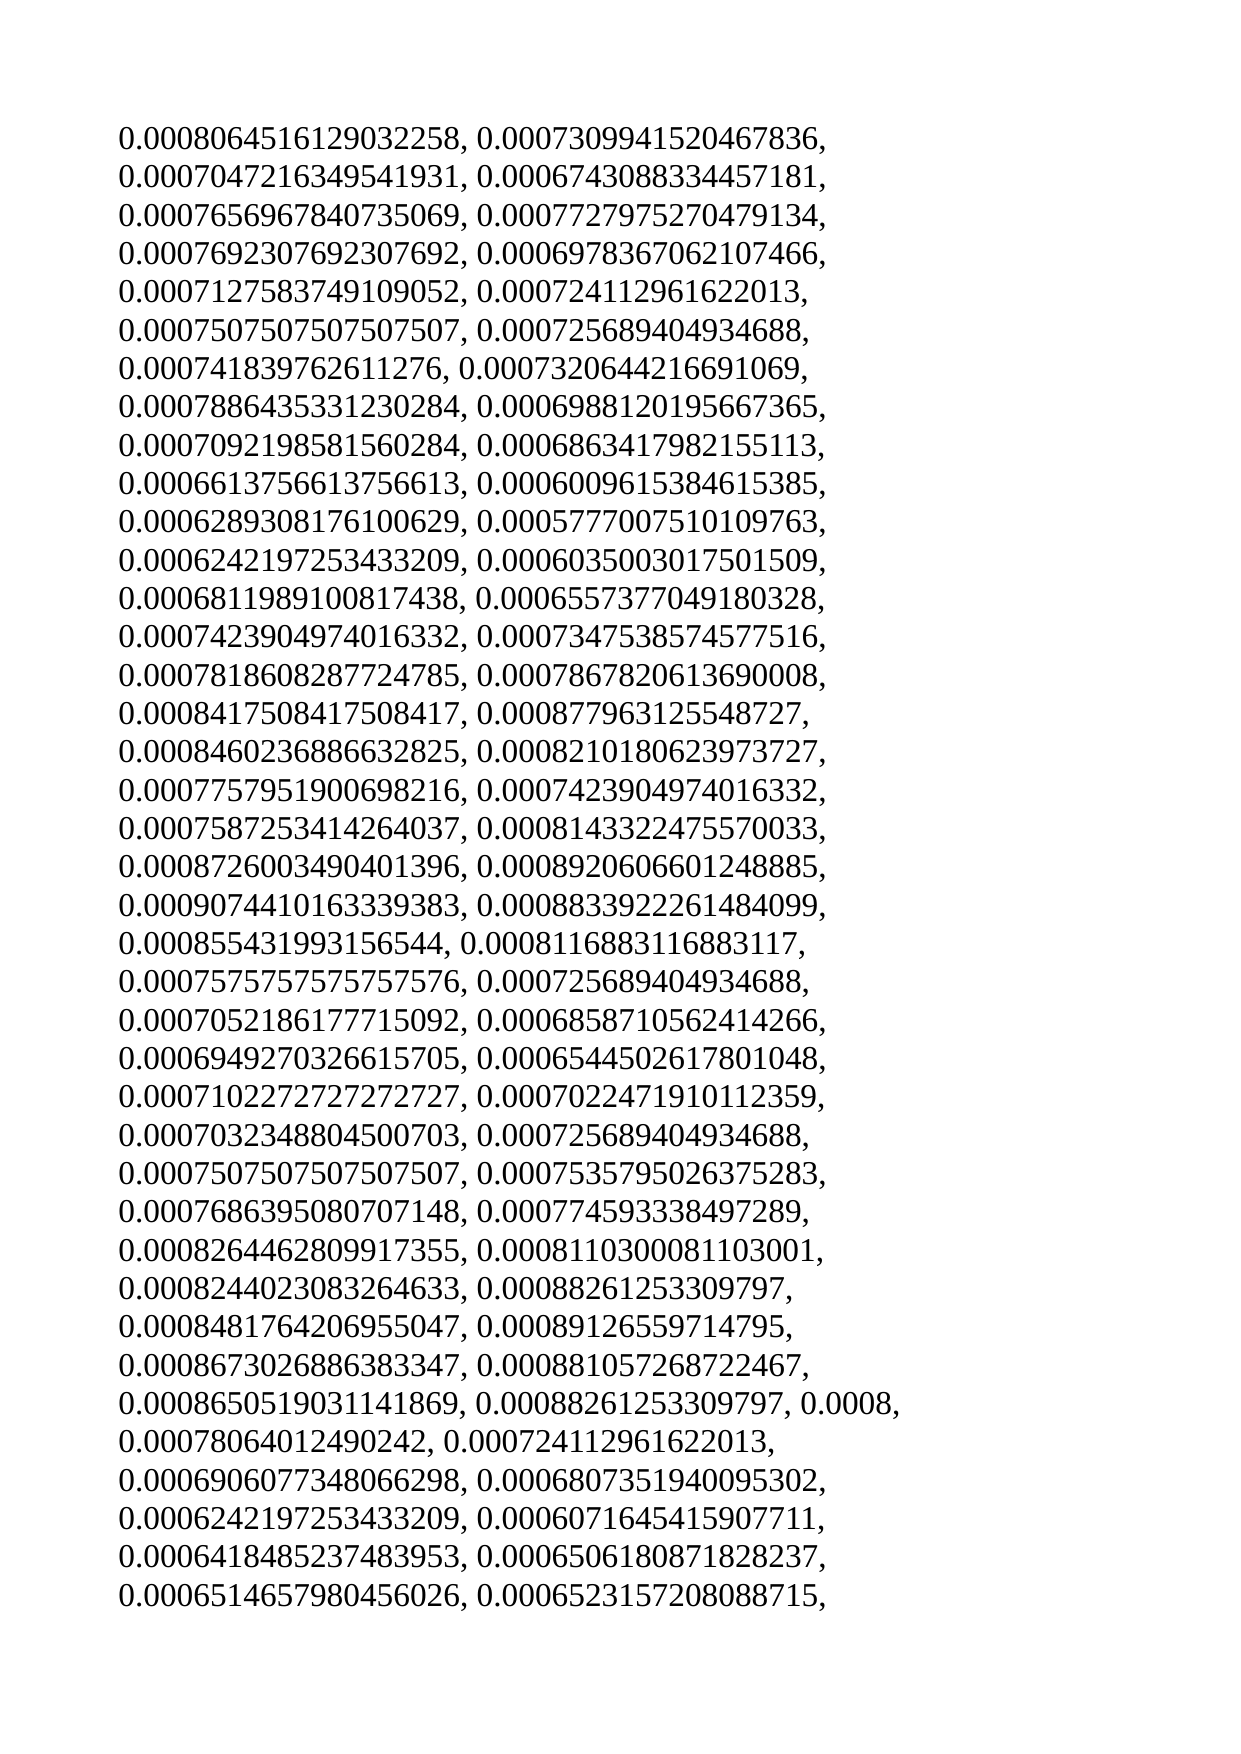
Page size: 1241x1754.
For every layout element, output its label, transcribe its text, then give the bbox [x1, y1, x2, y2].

text 0.0008064516129032258, 0.0007309941520467836, 0.0007047216349541931, 0.0006743088334457181, 0.0007656967840735069, 0.0007727975270479134, 0.0007692307692307692, 0.0006978367062107466, 0.0007127583749109052, 0.000724112961622013, 0.0007507507507507507, 0.000725689404934688, 0.000741839762611276, 0.0007320644216691069, 0.0007886435331230284, 0.0006988120195667365, 0.0007092198581560284, 0.0006863417982155113, 0.0006613756613756613, 0.0006009615384615385, 0.0006289308176100629, 0.0005777007510109763, 0.0006242197253433209, 0.0006035003017501509, 0.0006811989100817438, 0.0006557377049180328, 0.0007423904974016332, 0.0007347538574577516, 0.0007818608287724785, 0.0007867820613690008, 0.0008417508417508417, 0.000877963125548727, 0.0008460236886632825, 0.0008210180623973727, 0.0007757951900698216, 0.0007423904974016332, 0.0007587253414264037, 0.0008143322475570033, 0.0008726003490401396, 0.0008920606601248885, 0.0009074410163339383, 0.0008833922261484099, 0.000855431993156544, 0.0008116883116883117, 0.0007575757575757576, 0.000725689404934688, 0.0007052186177715092, 0.0006858710562414266, 0.0006949270326615705, 0.0006544502617801048, 0.0007102272727272727, 0.0007022471910112359, 0.0007032348804500703, 0.000725689404934688, 0.0007507507507507507, 0.0007535795026375283, 0.0007686395080707148, 0.000774593338497289, 0.0008264462809917355, 0.0008110300081103001, 0.0008244023083264633, 0.00088261253309797, 0.0008481764206955047, 0.00089126559714795, 0.0008673026886383347, 0.000881057268722467, 0.0008650519031141869, 0.00088261253309797, 0.0008, 0.00078064012490242, 0.000724112961622013, 0.0006906077348066298, 0.0006807351940095302, 0.0006242197253433209, 0.0006071645415907711, 0.0006418485237483953, 0.0006506180871828237, 0.0006514657980456026, 0.0006523157208088715, [118, 118, 1122, 1613]
